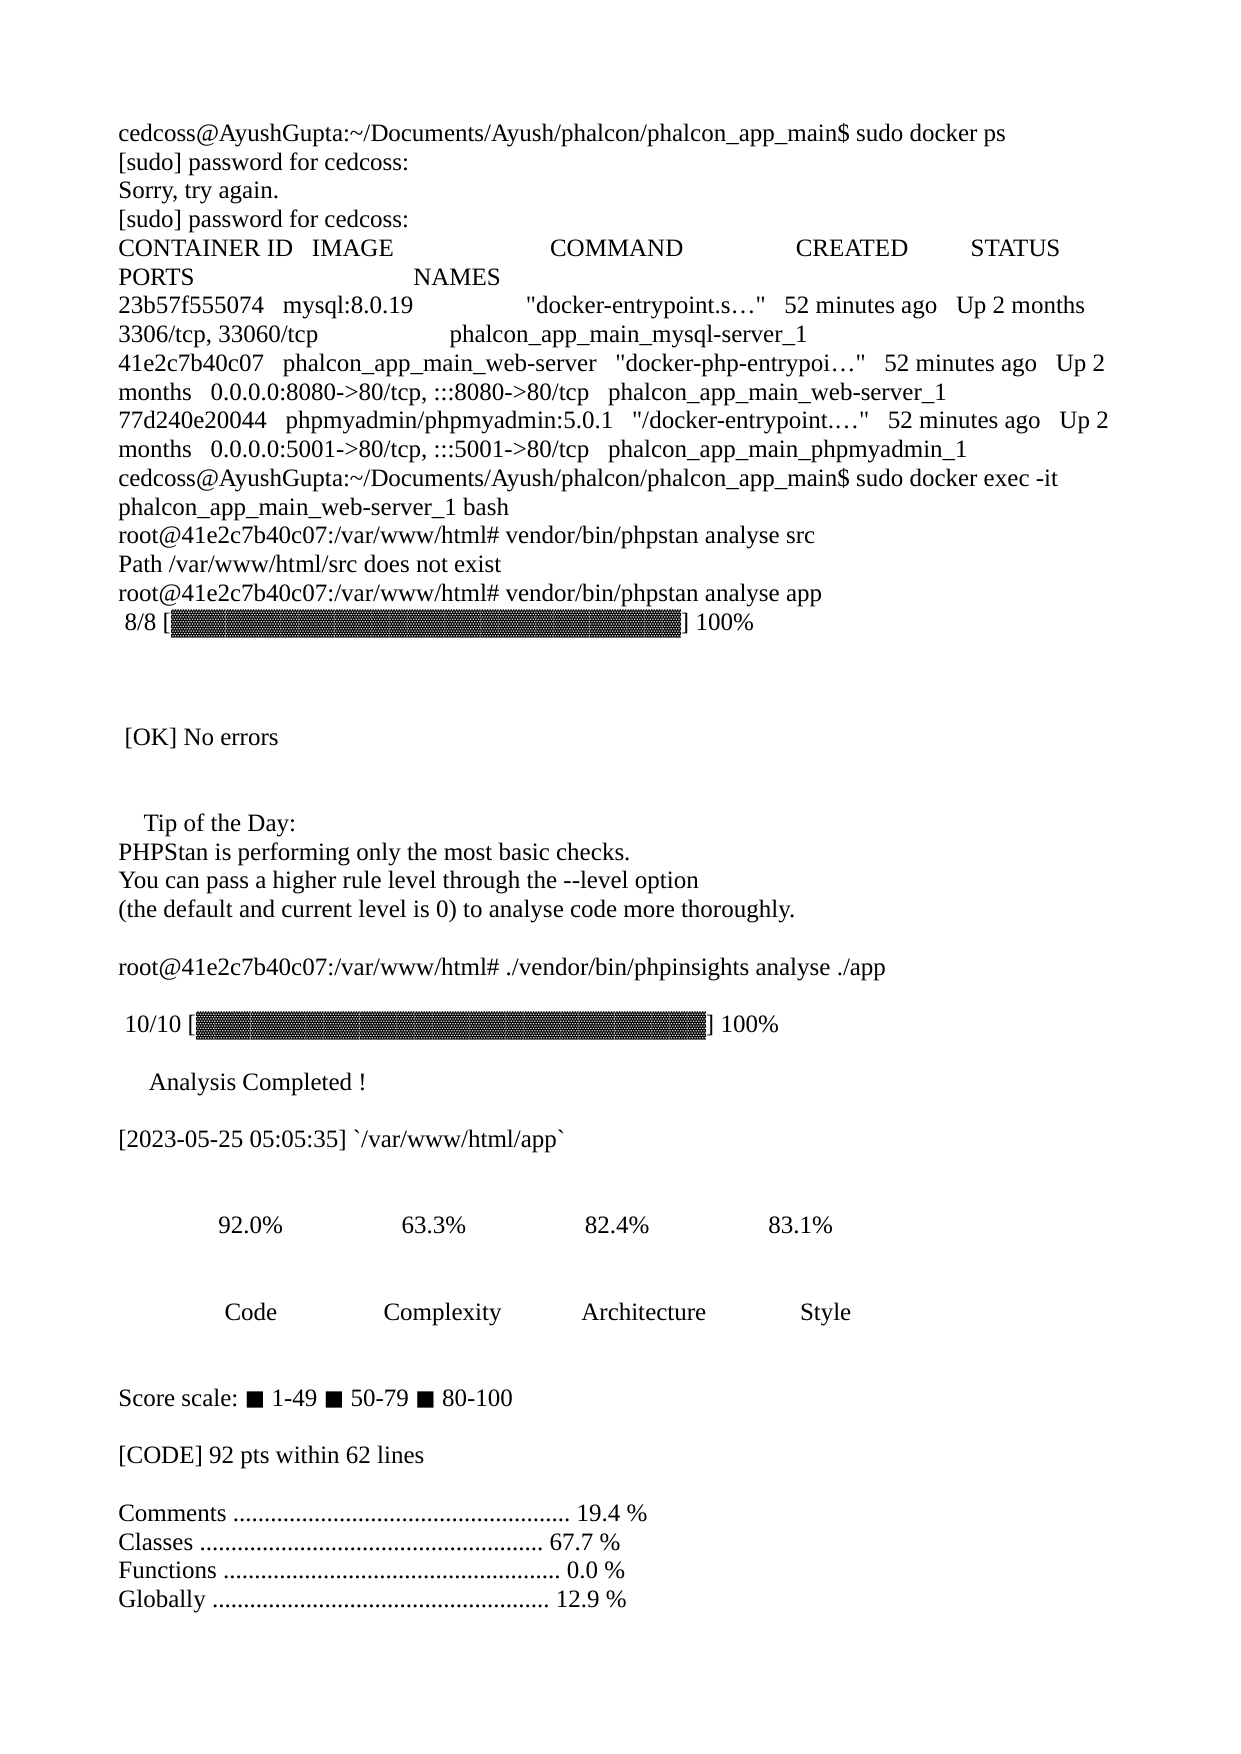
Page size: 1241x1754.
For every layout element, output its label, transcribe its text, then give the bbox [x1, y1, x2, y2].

text Path /var/www/html/src does not exist [118, 549, 1122, 578]
text cedcoss@AyushGupta:~/Documents/Ayush/phalcon/phalcon_app_main$ sudo docker ps [118, 118, 1122, 147]
text root@41e2c7b40c07:/var/www/html# vendor/bin/phpstan analyse src [118, 521, 1122, 549]
text Score scale: ◼ 1-49 ◼ 50-79 ◼ 80-100 [118, 1383, 1122, 1412]
text [OK] No errors [118, 722, 1122, 751]
text Globally ...................................................... 12.9 % [118, 1584, 1122, 1613]
text [2023-05-25 05:05:35] `/var/www/html/app` [118, 1124, 1122, 1153]
text 41e2c7b40c07 phalcon_app_main_web-server "docker-php-entrypoi…" 52 minutes ago Up 2 months 0.0.0.0:8080->80/tcp, :::8080->80/tcp phalcon_app_main_web-server_1 [118, 348, 1122, 406]
text root@41e2c7b40c07:/var/www/html# vendor/bin/phpstan analyse app [118, 578, 1122, 607]
text 77d240e20044 phpmyadmin/phpmyadmin:5.0.1 "/docker-entrypoint.…" 52 minutes ago Up 2 months 0.0.0.0:5001->80/tcp, :::5001->80/tcp phalcon_app_main_phpmyadmin_1 [118, 406, 1122, 463]
text 23b57f555074 mysql:8.0.19 "docker-entrypoint.s…" 52 minutes ago Up 2 months 3306/tcp, 33060/tcp phalcon_app_main_mysql-server_1 [118, 291, 1122, 348]
text Comments ...................................................... 19.4 % [118, 1498, 1122, 1527]
text Sorry, try again. [118, 176, 1122, 204]
text CONTAINER ID IMAGE COMMAND CREATED STATUS PORTS NAMES [118, 233, 1122, 291]
text root@41e2c7b40c07:/var/www/html# ./vendor/bin/phpinsights analyse ./app [118, 952, 1122, 981]
text 💡 Tip of the Day: [118, 808, 1122, 837]
text You can pass a higher rule level through the --level option [118, 866, 1122, 894]
text Code Complexity Architecture Style [118, 1297, 1122, 1326]
text PHPStan is performing only the most basic checks. [118, 837, 1122, 866]
text [sudo] password for cedcoss: [118, 147, 1122, 176]
text ✨ Analysis Completed ! [118, 1067, 1122, 1096]
text 10/10 [▓▓▓▓▓▓▓▓▓▓▓▓▓▓▓▓▓▓▓▓▓▓▓▓▓▓▓▓] 100% [118, 1009, 1122, 1038]
text [CODE] 92 pts within 62 lines [118, 1441, 1122, 1469]
text [sudo] password for cedcoss: [118, 204, 1122, 233]
text (the default and current level is 0) to analyse code more thoroughly. [118, 894, 1122, 923]
text 92.0% 63.3% 82.4% 83.1% [118, 1211, 1122, 1239]
text 8/8 [▓▓▓▓▓▓▓▓▓▓▓▓▓▓▓▓▓▓▓▓▓▓▓▓▓▓▓▓] 100% [118, 607, 1122, 636]
text Functions ...................................................... 0.0 % [118, 1556, 1122, 1584]
text Classes ....................................................... 67.7 % [118, 1527, 1122, 1556]
text cedcoss@AyushGupta:~/Documents/Ayush/phalcon/phalcon_app_main$ sudo docker exec -it phalcon_app_main_web-server_1 bash [118, 463, 1122, 521]
